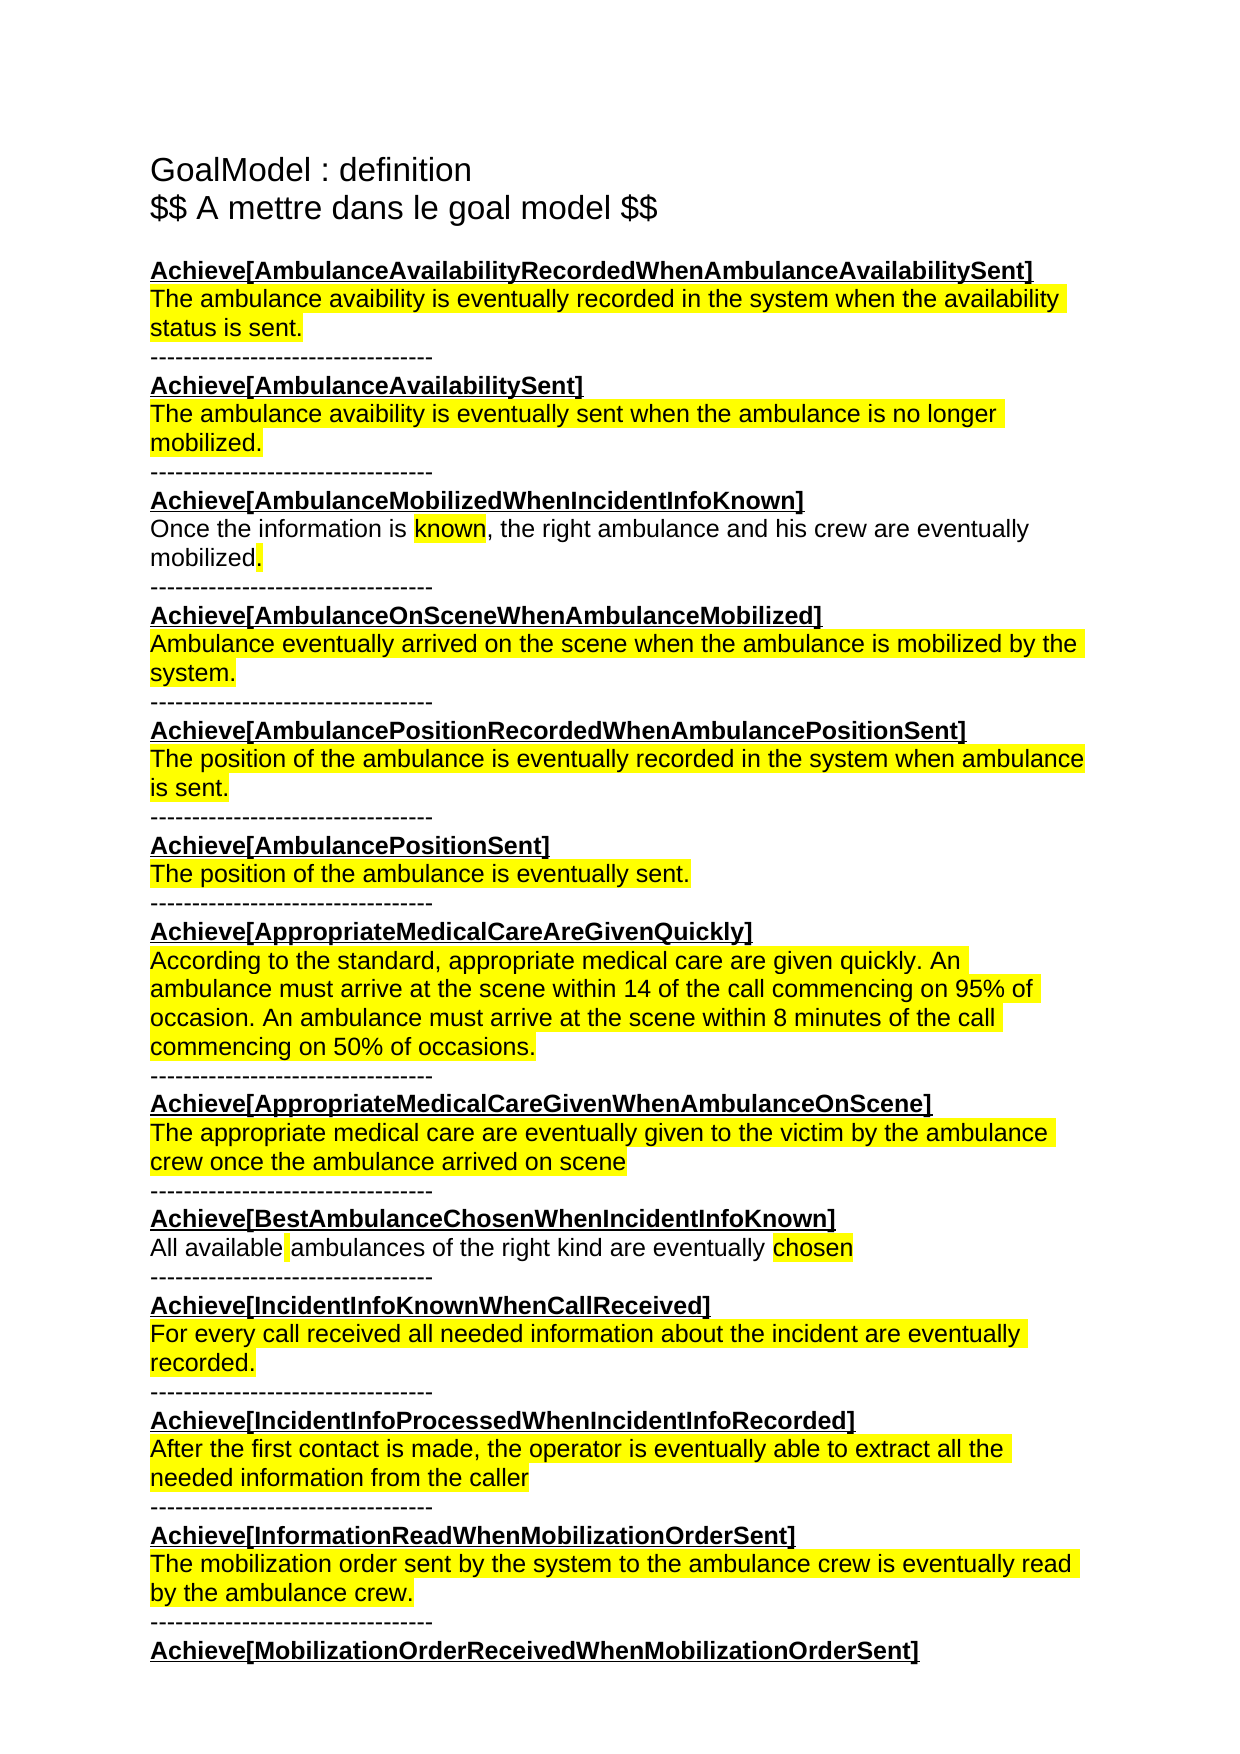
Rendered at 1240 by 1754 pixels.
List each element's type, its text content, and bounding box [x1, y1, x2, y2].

text Achieve[AmbulancePositionRecordedWhenAmbulancePositionSent] [150, 716, 1089, 744]
text Achieve[IncidentInfoProcessedWhenIncidentInfoRecorded] [150, 1406, 1089, 1434]
text ---------------------------------- [150, 1377, 1089, 1406]
text ---------------------------------- [150, 572, 1089, 601]
text ---------------------------------- [150, 1061, 1089, 1089]
text ---------------------------------- [150, 1176, 1089, 1204]
title GoalModel : definition [150, 150, 1089, 188]
text The ambulance avaibility is eventually sent when the ambulance is no longer mobilized. [150, 399, 1089, 457]
text ---------------------------------- [150, 1262, 1089, 1291]
text The appropriate medical care are eventually given to the victim by the ambulance crew once the ambulance arrived on scene [150, 1118, 1089, 1176]
text ---------------------------------- [150, 1492, 1089, 1521]
text The ambulance avaibility is eventually recorded in the system when the availability status is sent. [150, 284, 1089, 342]
text Achieve[AppropriateMedicalCareAreGivenQuickly] [150, 917, 1089, 946]
text For every call received all needed information about the incident are eventually recorded. [150, 1319, 1089, 1377]
text The position of the ambulance is eventually sent. [150, 859, 1089, 888]
text Ambulance eventually arrived on the scene when the ambulance is mobilized by the system. [150, 629, 1089, 687]
text Achieve[InformationReadWhenMobilizationOrderSent] [150, 1521, 1089, 1549]
text Achieve[IncidentInfoKnownWhenCallReceived] [150, 1291, 1089, 1319]
text Achieve[AmbulanceMobilizedWhenIncidentInfoKnown] [150, 486, 1089, 514]
text Achieve[AmbulancePositionSent] [150, 831, 1089, 859]
text Achieve[BestAmbulanceChosenWhenIncidentInfoKnown] [150, 1204, 1089, 1233]
text ---------------------------------- [150, 802, 1089, 831]
text Achieve[AppropriateMedicalCareGivenWhenAmbulanceOnScene] [150, 1089, 1089, 1118]
text The mobilization order sent by the system to the ambulance crew is eventually read by the ambulance crew. [150, 1549, 1089, 1607]
text $$ A mettre dans le goal model $$ [150, 188, 1089, 227]
text ---------------------------------- [150, 457, 1089, 486]
text Achieve[AmbulanceAvailabilitySent] [150, 371, 1089, 399]
text After the first contact is made, the operator is eventually able to extract all the needed information from the caller [150, 1434, 1089, 1492]
text Once the information is known, the right ambulance and his crew are eventually mobilized. [150, 514, 1089, 572]
text Achieve[AmbulanceAvailabilityRecordedWhenAmbulanceAvailabilitySent] [150, 256, 1089, 284]
text ---------------------------------- [150, 888, 1089, 917]
text The position of the ambulance is eventually recorded in the system when ambulance is sent. [150, 744, 1089, 802]
text Achieve[AmbulanceOnSceneWhenAmbulanceMobilized] [150, 601, 1089, 629]
text ---------------------------------- [150, 1607, 1089, 1636]
text Achieve[MobilizationOrderReceivedWhenMobilizationOrderSent] [150, 1636, 1089, 1664]
text All available ambulances of the right kind are eventually chosen [150, 1233, 1089, 1262]
text ---------------------------------- [150, 342, 1089, 371]
text ---------------------------------- [150, 687, 1089, 716]
text According to the standard, appropriate medical care are given quickly. An ambulance must arrive at the scene within 14 of the call commencing on 95% of occasion. An ambulance must arrive at the scene within 8 minutes of the call commencing on 50% of occasions. [150, 946, 1089, 1061]
